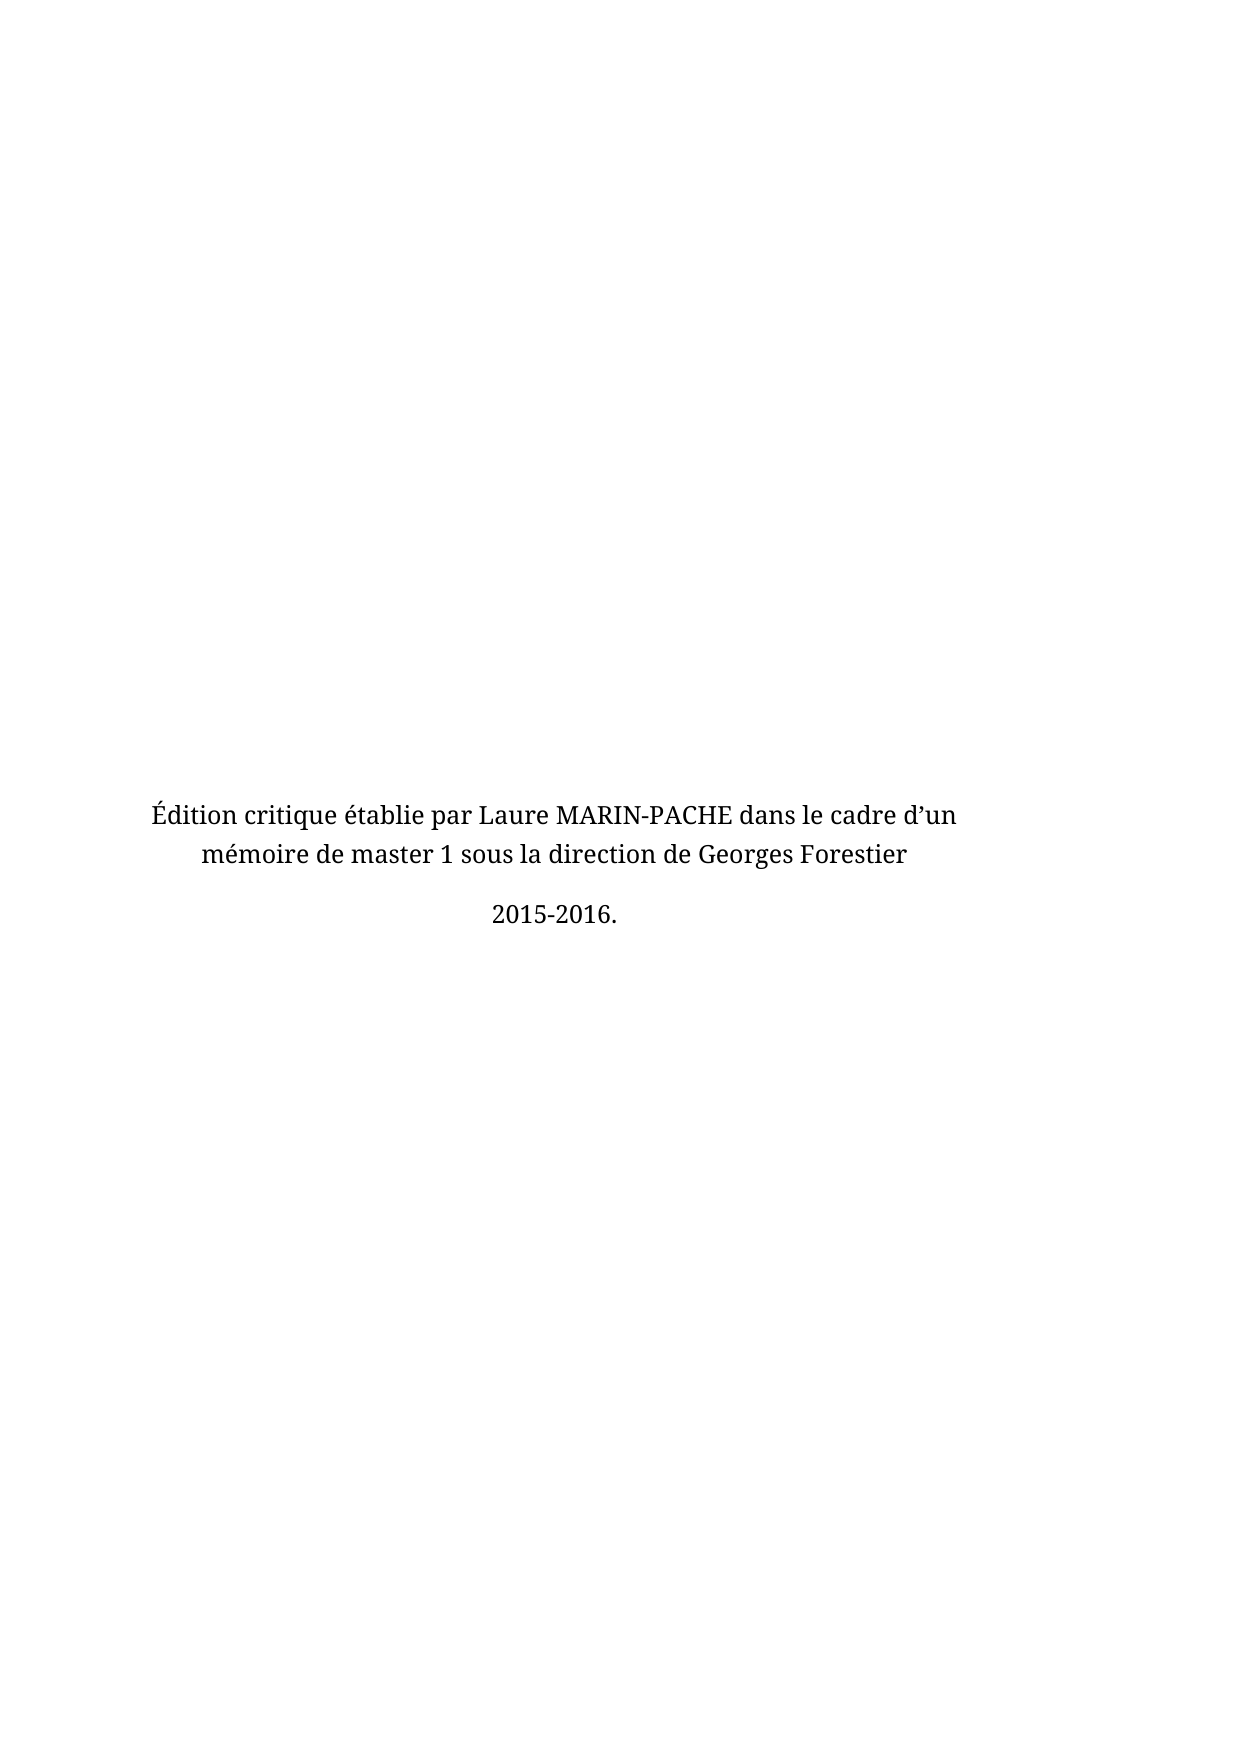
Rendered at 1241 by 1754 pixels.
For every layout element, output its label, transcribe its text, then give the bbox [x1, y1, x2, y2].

text Édition critique établie par Laure MARIN-PACHE dans le cadre d’un mémoire de master 1 sous la direction de Georges Forestier [148, 797, 961, 871]
text 2015-2016. [148, 897, 961, 931]
